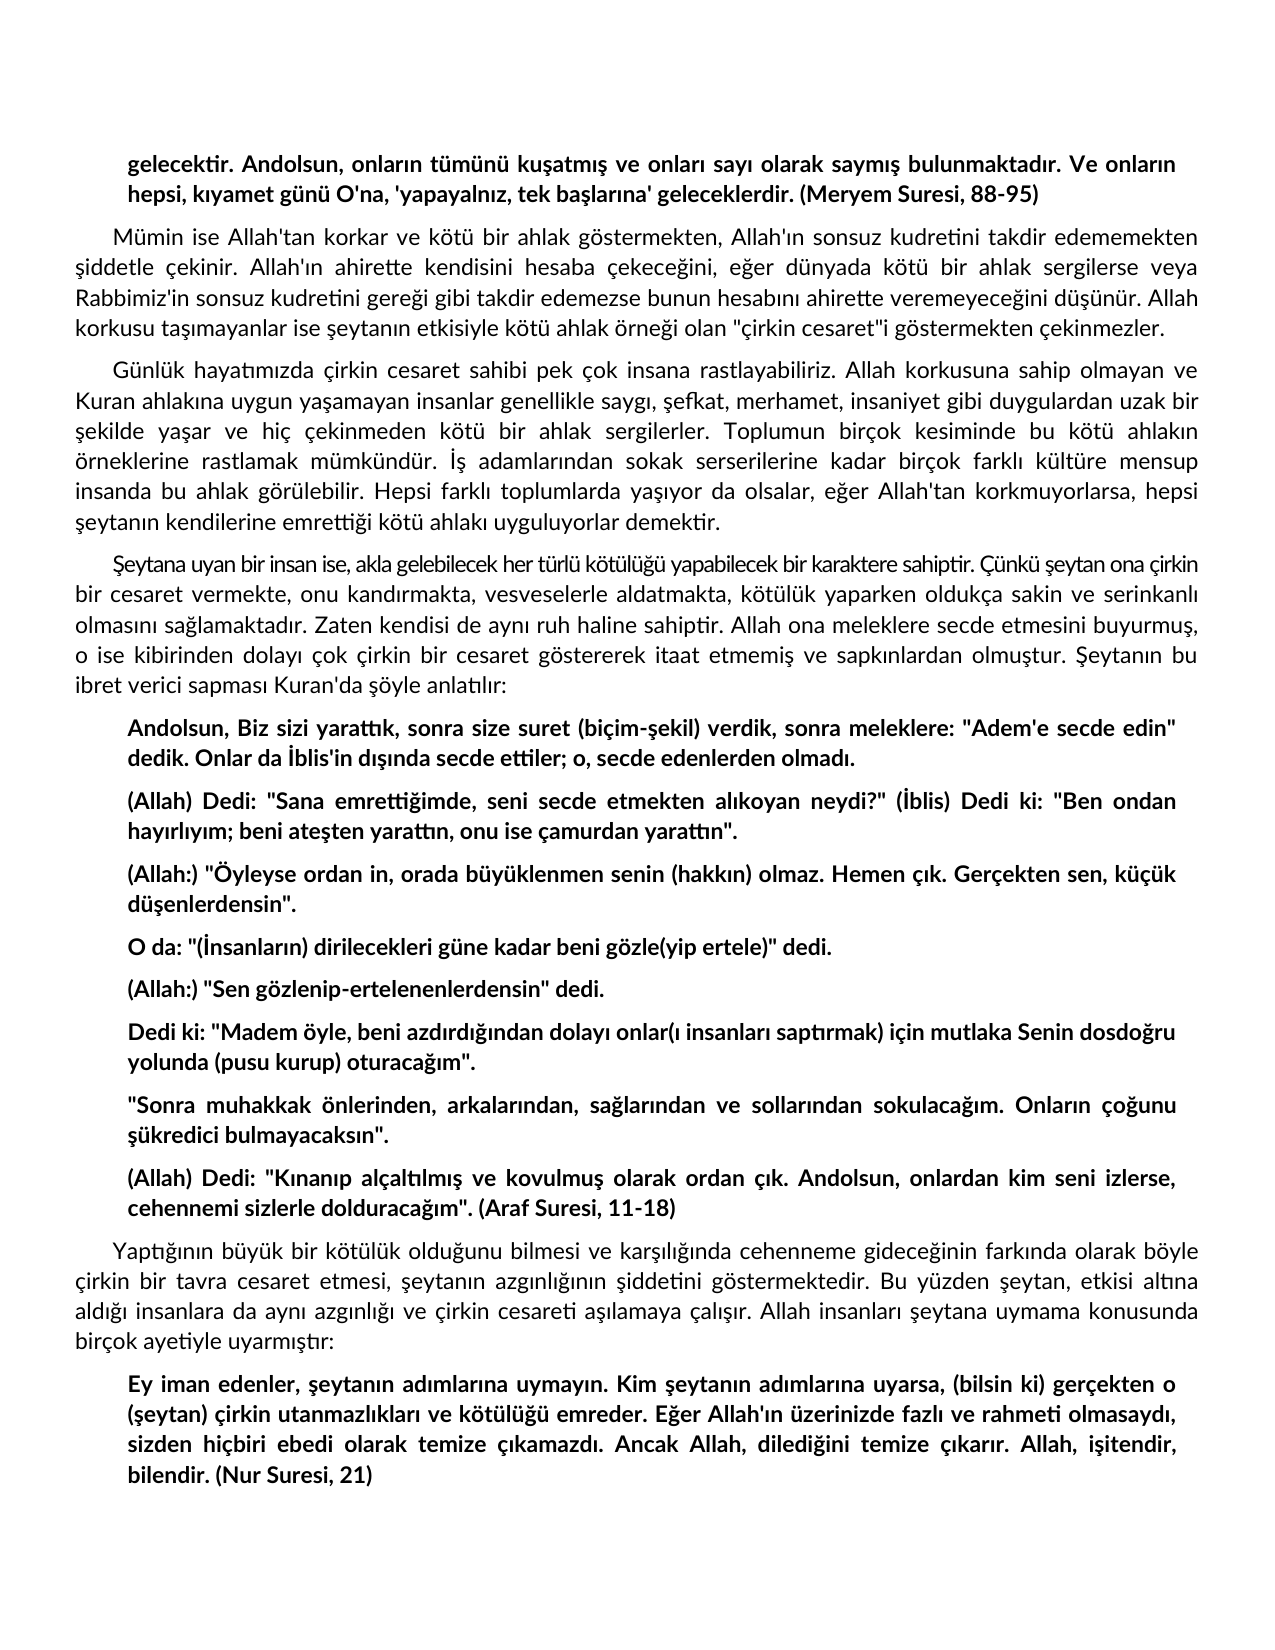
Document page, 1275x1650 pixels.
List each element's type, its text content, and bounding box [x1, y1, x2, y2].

text (Allah:) "Sen gözlenip-ertelenenlerdensin" dedi. [127, 975, 1177, 1002]
text Şeytana uyan bir insan ise, akla gelebilecek her türlü kötülüğü yapabilecek bir karaktere sahiptir. Çünkü şeytan ona çirkin bir cesaret vermekte, onu kandırmakta, vesveselerle aldatmakta, kötülük yaparken oldukça sakin ve serinkanlı olmasını sağlamaktadır. Zaten kendisi de aynı ruh haline sahiptir. Allah ona meleklere secde etmesini buyurmuş, o ise kibirinden dolayı çok çirkin bir cesaret göstererek itaat etmemiş ve sapkınlardan olmuştur. Şeytanın bu ibret verici sapması Kuran'da şöyle anlatılır: [75, 550, 1200, 698]
text O da: "(İnsanların) dirilecekleri güne kadar beni gözle(yip ertele)" dedi. [127, 932, 1177, 960]
text Ey iman edenler, şeytanın adımlarına uymayın. Kim şeytanın adımlarına uyarsa, (bilsin ki) gerçekten o (şeytan) çirkin utanmazlıkları ve kötülüğü emreder. Eğer Allah'ın üzerinizde fazlı ve rahmeti olmasaydı, sizden hiçbiri ebedi olarak temize çıkamazdı. Ancak Allah, dilediğini temize çıkarır. Allah, işitendir, bilendir. (Nur Suresi, 21) [127, 1370, 1177, 1488]
text gelecektir. Andolsun, onların tümünü kuşatmış ve onları sayı olarak saymış bulunmaktadır. Ve onların hepsi, kıyamet günü O'na, 'yapayalnız, tek başlarına' geleceklerdir. (Meryem Suresi, 88-95) [127, 150, 1177, 208]
text Dedi ki: "Madem öyle, beni azdırdığından dolayı onlar(ı insanları saptırmak) için mutlaka Senin dosdoğru yolunda (pusu kurup) oturacağım". [127, 1018, 1177, 1075]
text "Sonra muhakkak önlerinden, arkalarından, sağlarından ve sollarından sokulacağım. Onların çoğunu şükredici bulmayacaksın". [127, 1091, 1177, 1148]
text Yaptığının büyük bir kötülük olduğunu bilmesi ve karşılığında cehenneme gideceğinin farkında olarak böyle çirkin bir tavra cesaret etmesi, şeytanın azgınlığının şiddetini göstermektedir. Bu yüzden şeytan, etkisi altına aldığı insanlara da aynı azgınlığı ve çirkin cesareti aşılamaya çalışır. Allah insanları şeytana uymama konusunda birçok ayetiyle uyarmıştır: [75, 1236, 1200, 1354]
text (Allah) Dedi: "Kınanıp alçaltılmış ve kovulmuş olarak ordan çık. Andolsun, onlardan kim seni izlerse, cehennemi sizlerle dolduracağım". (Araf Suresi, 11-18) [127, 1163, 1177, 1221]
text (Allah:) "Öyleyse ordan in, orada büyüklenmen senin (hakkın) olmaz. Hemen çık. Gerçekten sen, küçük düşenlerdensin". [127, 859, 1177, 917]
text Andolsun, Biz sizi yarattık, sonra size suret (biçim-şekil) verdik, sonra meleklere: "Adem'e secde edin" dedik. Onlar da İblis'in dışında secde ettiler; o, secde edenlerden olmadı. [127, 713, 1177, 771]
text Mümin ise Allah'tan korkar ve kötü bir ahlak göstermekten, Allah'ın sonsuz kudretini takdir edememekten şiddetle çekinir. Allah'ın ahirette kendisini hesaba çekeceğini, eğer dünyada kötü bir ahlak sergilerse veya Rabbimiz'in sonsuz kudretini gereği gibi takdir edemezse bunun hesabını ahirette veremeyeceğini düşünür. Allah korkusu taşımayanlar ise şeytanın etkisiyle kötü ahlak örneği olan "çirkin cesaret"i göstermekten çekinmezler. [75, 223, 1200, 341]
text Günlük hayatımızda çirkin cesaret sahibi pek çok insana rastlayabiliriz. Allah korkusuna sahip olmayan ve Kuran ahlakına uygun yaşamayan insanlar genellikle saygı, şefkat, merhamet, insaniyet gibi duygulardan uzak bir şekilde yaşar ve hiç çekinmeden kötü bir ahlak sergilerler. Toplumun birçok kesiminde bu kötü ahlakın örneklerine rastlamak mümkündür. İş adamlarından sokak serserilerine kadar birçok farklı kültüre mensup insanda bu ahlak görülebilir. Hepsi farklı toplumlarda yaşıyor da olsalar, eğer Allah'tan korkmuyorlarsa, hepsi şeytanın kendilerine emrettiği kötü ahlakı uyguluyorlar demektir. [75, 356, 1200, 535]
text (Allah) Dedi: "Sana emrettiğimde, seni secde etmekten alıkoyan neydi?" (İblis) Dedi ki: "Ben ondan hayırlıyım; beni ateşten yarattın, onu ise çamurdan yarattın". [127, 786, 1177, 844]
